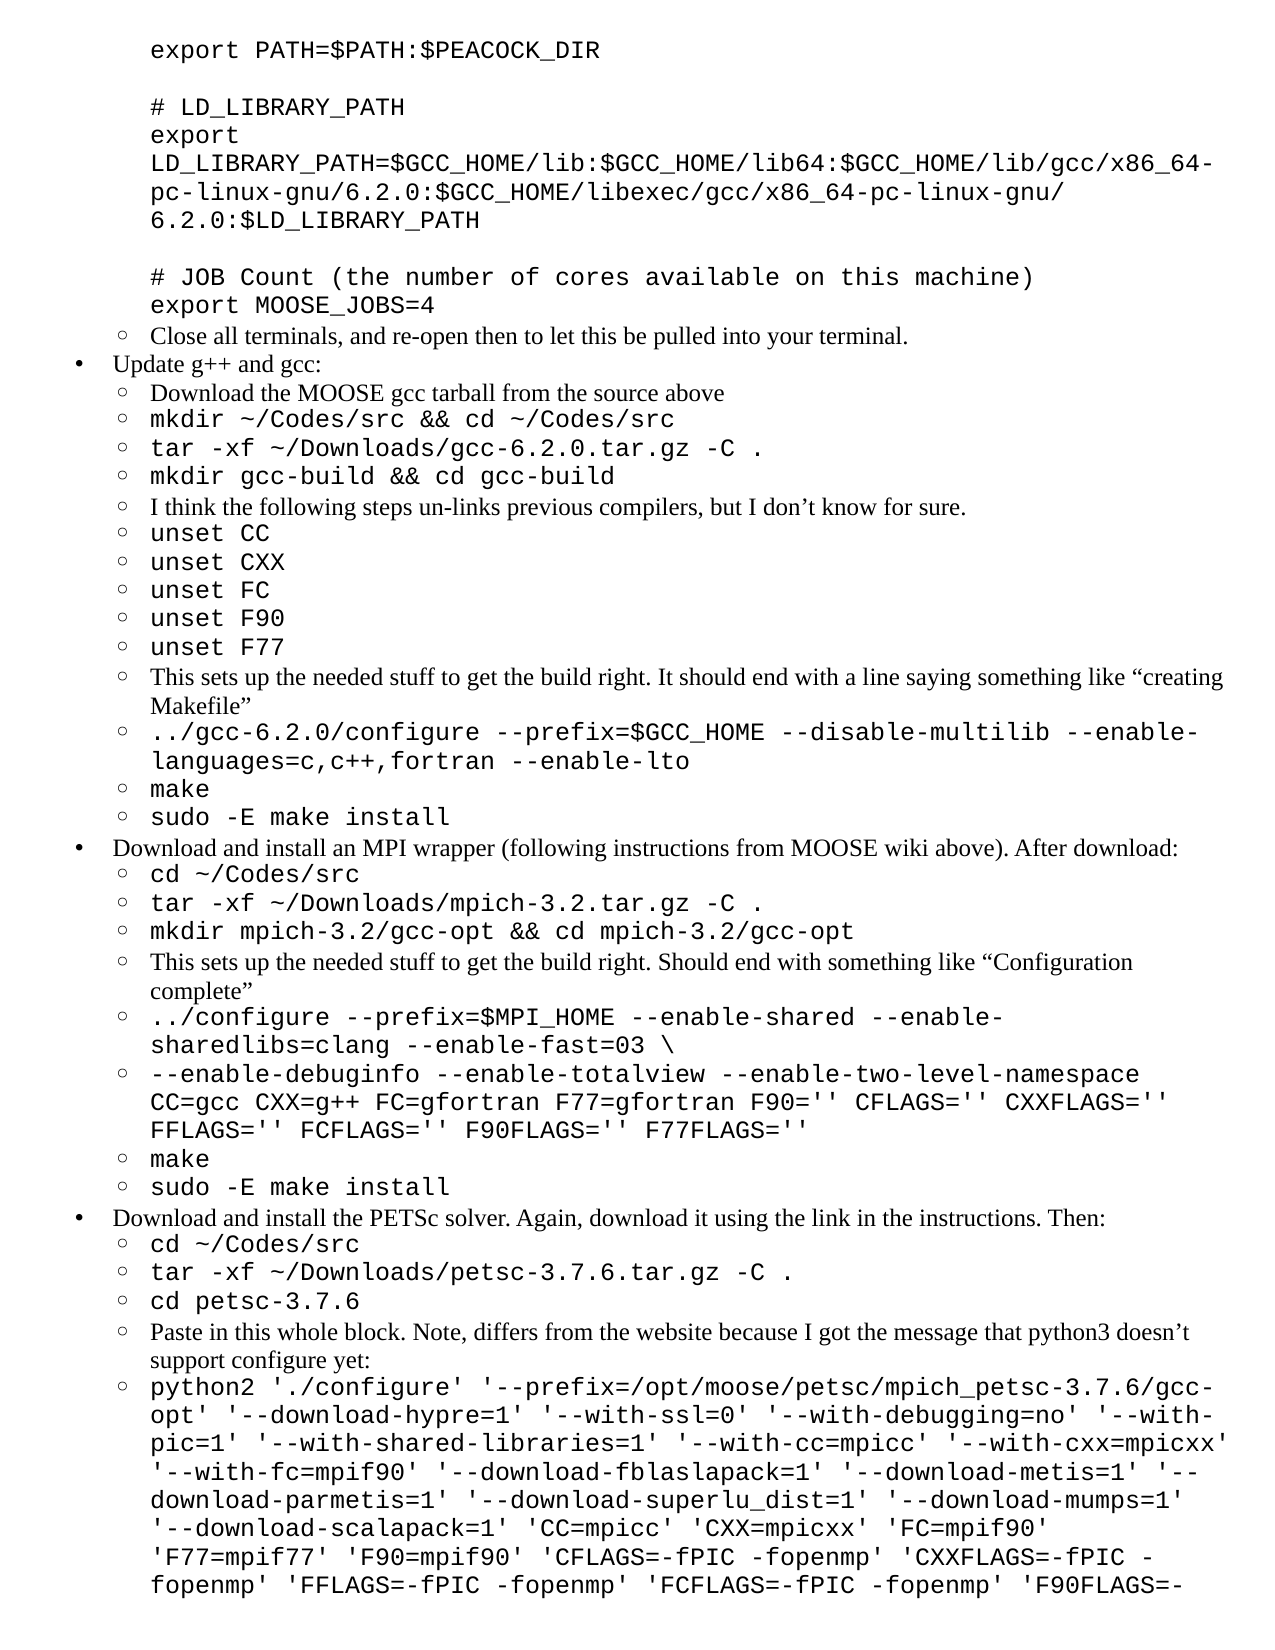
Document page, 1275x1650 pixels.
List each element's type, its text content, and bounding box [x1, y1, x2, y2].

list python2 './configure' '--prefix=/opt/moose/petsc/mpich_petsc-3.7.6/gcc-opt' '--download-hypre=1' '--with-ssl=0' '--with-debugging=no' '--with-pic=1' '--with-shared-libraries=1' '--with-cc=mpicc' '--with-cxx=mpicxx' '--with-fc=mpif90' '--download-fblaslapack=1' '--download-metis=1' '--download-parmetis=1' '--download-superlu_dist=1' '--download-mumps=1' '--download-scalapack=1' 'CC=mpicc' 'CXX=mpicxx' 'FC=mpif90' 'F77=mpif77' 'F90=mpif90' 'CFLAGS=-fPIC -fopenmp' 'CXXFLAGS=-fPIC -fopenmp' 'FFLAGS=-fPIC -fopenmp' 'FCFLAGS=-fPIC -fopenmp' 'F90FLAGS=- [112, 1374, 1237, 1601]
list Update g++ and gcc: [75, 349, 1237, 378]
list cd ~/Codes/src [112, 862, 1237, 890]
list tar -xf ~/Downloads/mpich-3.2.tar.gz -C . [112, 890, 1237, 919]
list make [112, 777, 1237, 805]
list export PATH=$PATH:$PEACOCK_DIR # LD_LIBRARY_PATH export LD_LIBRARY_PATH=$GCC_HOME/lib:$GCC_HOME/lib64:$GCC_HOME/lib/gcc/x86_64-pc-linux-gnu/6.2.0:$GCC_HOME/libexec/gcc/x86_64-pc-linux-gnu/6.2.0:$LD_LIBRARY_PATH # JOB Count (the number of cores available on this machine) export MOOSE_JOBS=4 [112, 37, 1237, 321]
list mkdir gcc-build && cd gcc-build [112, 464, 1237, 492]
list unset CC [112, 521, 1237, 549]
list I think the following steps un-links previous compilers, but I don’t know for sure. [112, 492, 1237, 521]
list ../configure --prefix=$MPI_HOME --enable-shared --enable-sharedlibs=clang --enable-fast=03 \ [112, 1004, 1237, 1061]
list sudo -E make install [112, 805, 1237, 833]
list tar -xf ~/Downloads/petsc-3.7.6.tar.gz -C . [112, 1260, 1237, 1288]
list tar -xf ~/Downloads/gcc-6.2.0.tar.gz -C . [112, 435, 1237, 464]
list sudo -E make install [112, 1174, 1237, 1203]
list Close all terminals, and re-open then to let this be pulled into your terminal. [112, 321, 1237, 349]
list Download and install the PETSc solver. Again, download it using the link in the instructions. Then: [75, 1203, 1237, 1232]
list This sets up the needed stuff to get the build right. Should end with something like “Configuration complete” [112, 947, 1237, 1004]
list unset CXX [112, 549, 1237, 577]
list unset FC [112, 577, 1237, 606]
list unset F90 [112, 606, 1237, 634]
list mkdir ~/Codes/src && cd ~/Codes/src [112, 407, 1237, 435]
list make [112, 1146, 1237, 1174]
list This sets up the needed stuff to get the build right. It should end with a line saying something like “creating Makefile” [112, 662, 1237, 720]
list Download the MOOSE gcc tarball from the source above [112, 378, 1237, 407]
list ../gcc-6.2.0/configure --prefix=$GCC_HOME --disable-multilib --enable-languages=c,c++,fortran --enable-lto [112, 720, 1237, 777]
list mkdir mpich-3.2/gcc-opt && cd mpich-3.2/gcc-opt [112, 919, 1237, 947]
list cd ~/Codes/src [112, 1232, 1237, 1260]
list unset F77 [112, 634, 1237, 662]
list Paste in this whole block. Note, differs from the website because I got the message that python3 doesn’t support configure yet: [112, 1317, 1237, 1374]
list Download and install an MPI wrapper (following instructions from MOOSE wiki above). After download: [75, 833, 1237, 862]
list --enable-debuginfo --enable-totalview --enable-two-level-namespace CC=gcc CXX=g++ FC=gfortran F77=gfortran F90='' CFLAGS='' CXXFLAGS='' FFLAGS='' FCFLAGS='' F90FLAGS='' F77FLAGS='' [112, 1061, 1237, 1146]
list cd petsc-3.7.6 [112, 1288, 1237, 1317]
